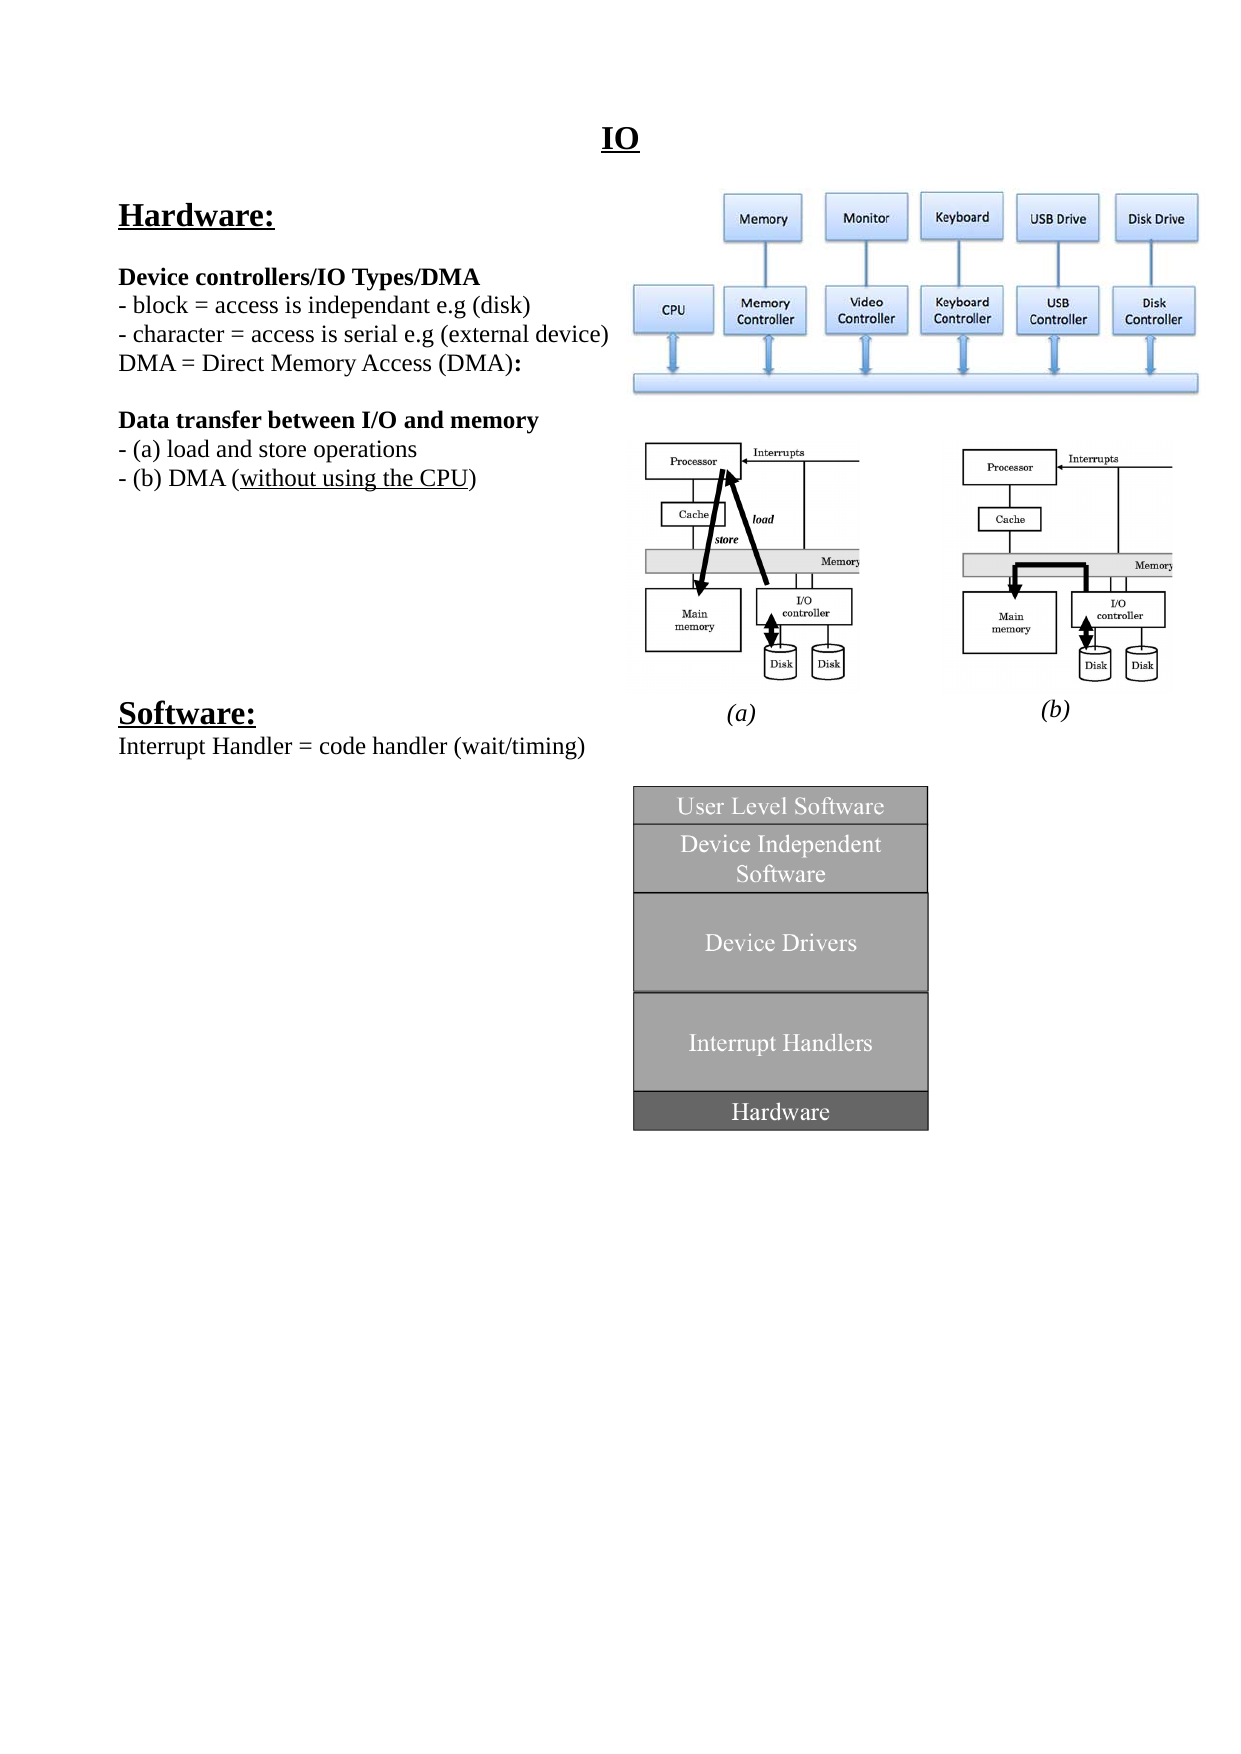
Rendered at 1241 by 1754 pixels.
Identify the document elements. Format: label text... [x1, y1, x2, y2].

picture [940, 440, 1173, 694]
text - (b) DMA (without using the CPU) [118, 463, 623, 492]
text [938, 723, 1175, 732]
text - (a) load and store operations [118, 434, 623, 463]
text DMA = Direct Memory Access (DMA): [118, 348, 626, 377]
text (b) [938, 441, 1175, 723]
text Hardware: [118, 195, 626, 233]
picture [625, 439, 860, 693]
text [862, 434, 938, 463]
text (a) [623, 439, 862, 727]
text - character = access is serial e.g (external device) [118, 319, 626, 348]
text Interrupt Handler = code handler (wait/timing) [118, 731, 1122, 760]
picture [626, 172, 1206, 402]
text Device controllers/IO Types/DMA [118, 262, 626, 291]
text Data transfer between I/O and memory [118, 406, 1175, 441]
picture [606, 775, 968, 1144]
text Software: [118, 693, 938, 731]
text [862, 463, 938, 492]
text IO [118, 118, 1122, 156]
text - block = access is independant e.g (disk) [118, 291, 626, 319]
